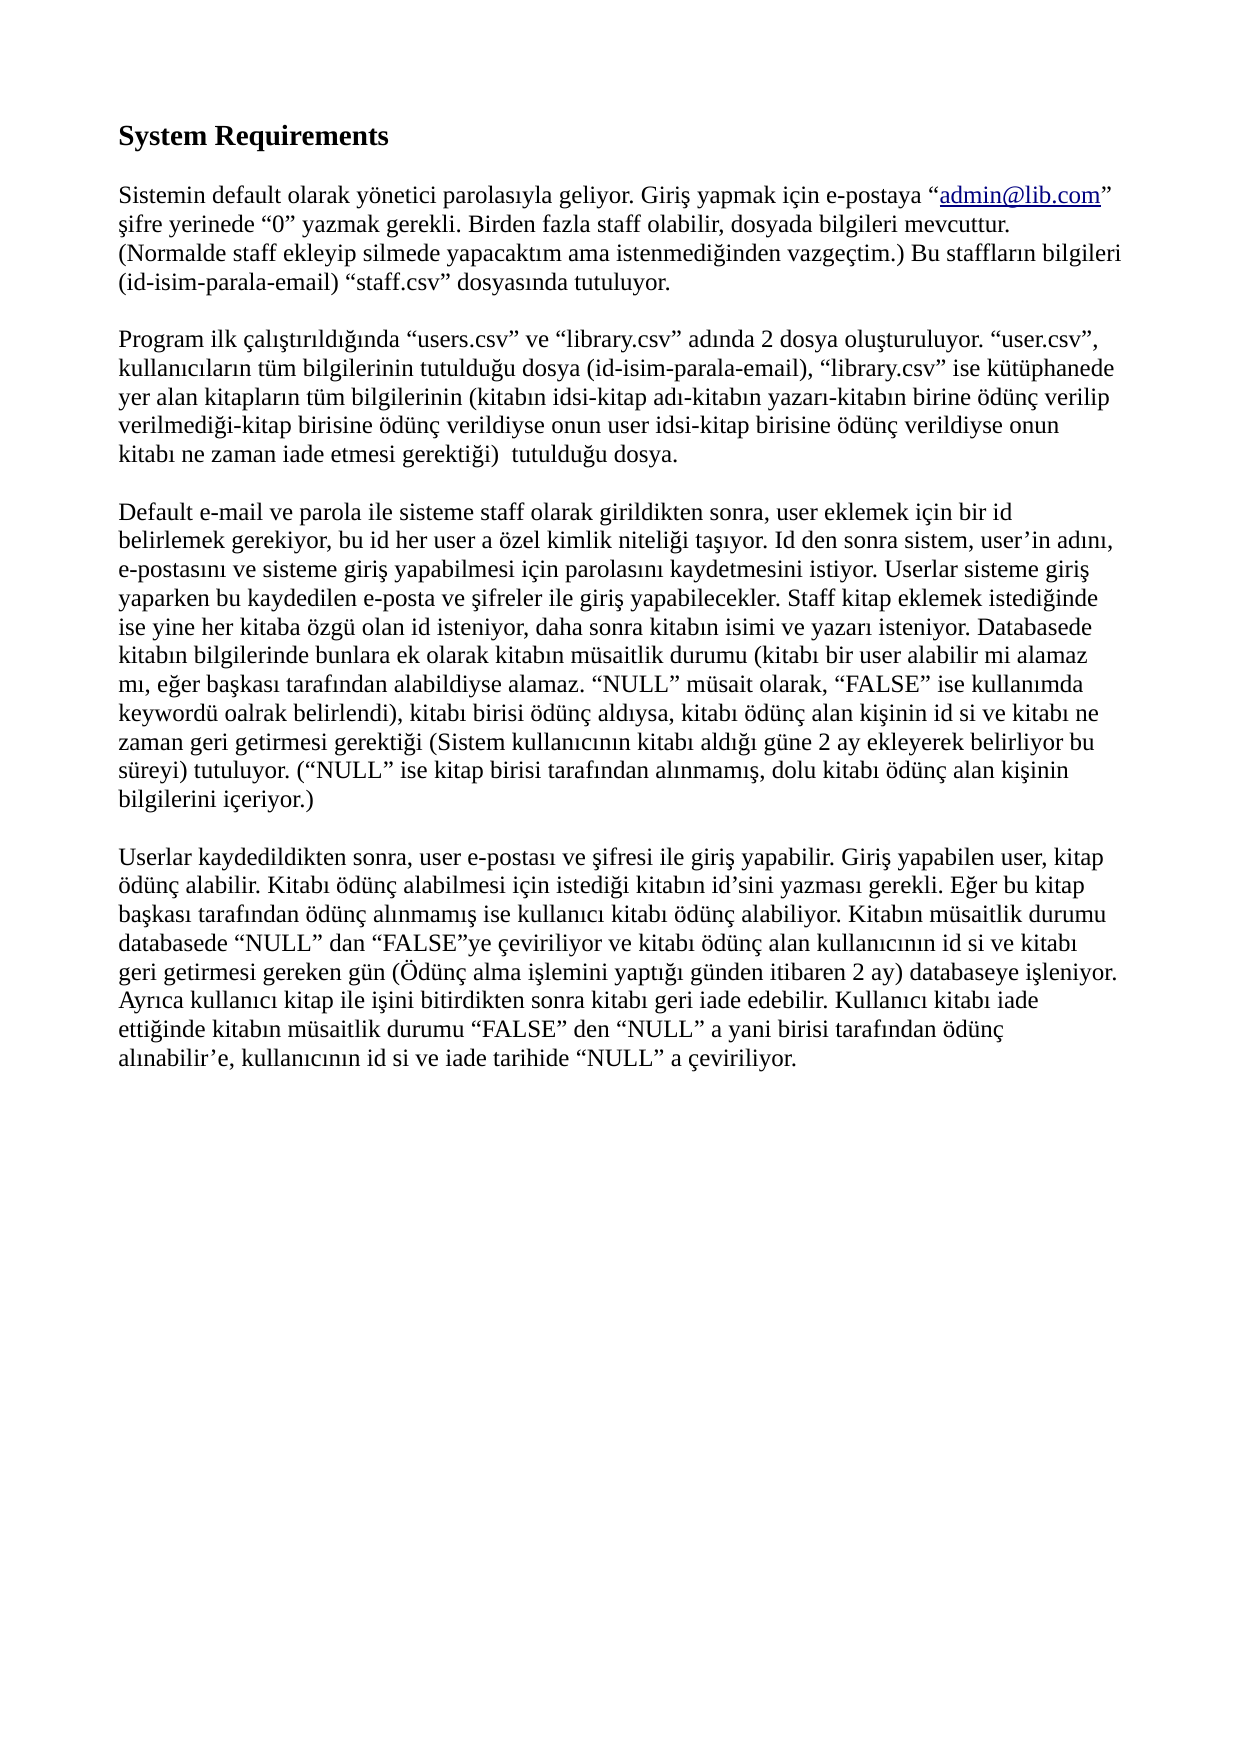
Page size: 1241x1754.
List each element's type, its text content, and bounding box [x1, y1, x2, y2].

text Default e-mail ve parola ile sisteme staff olarak girildikten sonra, user eklemek için bir id belirlemek gerekiyor, bu id her user a özel kimlik niteliği taşıyor. Id den sonra sistem, user’in adını, e-postasını ve sisteme giriş yapabilmesi için parolasını kaydetmesini istiyor. Userlar sisteme giriş yaparken bu kaydedilen e-posta ve şifreler ile giriş yapabilecekler. Staff kitap eklemek istediğinde ise yine her kitaba özgü olan id isteniyor, daha sonra kitabın isimi ve yazarı isteniyor. Databasede kitabın bilgilerinde bunlara ek olarak kitabın müsaitlik durumu (kitabı bir user alabilir mi alamaz mı, eğer başkası tarafından alabildiyse alamaz. “NULL” müsait olarak, “FALSE” ise kullanımda keywordü oalrak belirlendi), kitabı birisi ödünç aldıysa, kitabı ödünç alan kişinin id si ve kitabı ne zaman geri getirmesi gerektiği (Sistem kullanıcının kitabı aldığı güne 2 ay ekleyerek belirliyor bu süreyi) tutuluyor. (“NULL” ise kitap birisi tarafından alınmamış, dolu kitabı ödünç alan kişinin bilgilerini içeriyor.) [118, 497, 1122, 813]
text Sistemin default olarak yönetici parolasıyla geliyor. Giriş yapmak için e-postaya “admin@lib.com” şifre yerinede “0” yazmak gerekli. Birden fazla staff olabilir, dosyada bilgileri mevcuttur. (Normalde staff ekleyip silmede yapacaktım ama istenmediğinden vazgeçtim.) Bu staffların bilgileri (id-isim-parala-email) “staff.csv” dosyasında tutuluyor. [118, 180, 1122, 295]
text System Requirements [118, 118, 1122, 152]
text Userlar kaydedildikten sonra, user e-postası ve şifresi ile giriş yapabilir. Giriş yapabilen user, kitap ödünç alabilir. Kitabı ödünç alabilmesi için istediği kitabın id’sini yazması gerekli. Eğer bu kitap başkası tarafından ödünç alınmamış ise kullanıcı kitabı ödünç alabiliyor. Kitabın müsaitlik durumu databasede “NULL” dan “FALSE”ye çeviriliyor ve kitabı ödünç alan kullanıcının id si ve kitabı geri getirmesi gereken gün (Ödünç alma işlemini yaptığı günden itibaren 2 ay) databaseye işleniyor. Ayrıca kullanıcı kitap ile işini bitirdikten sonra kitabı geri iade edebilir. Kullanıcı kitabı iade ettiğinde kitabın müsaitlik durumu “FALSE” den “NULL” a yani birisi tarafından ödünç alınabilir’e, kullanıcının id si ve iade tarihide “NULL” a çeviriliyor. [118, 842, 1122, 1072]
text Program ilk çalıştırıldığında “users.csv” ve “library.csv” adında 2 dosya oluşturuluyor. “user.csv”, kullanıcıların tüm bilgilerinin tutulduğu dosya (id-isim-parala-email), “library.csv” ise kütüphanede yer alan kitapların tüm bilgilerinin (kitabın idsi-kitap adı-kitabın yazarı-kitabın birine ödünç verilip verilmediği-kitap birisine ödünç verildiyse onun user idsi-kitap birisine ödünç verildiyse onun kitabı ne zaman iade etmesi gerektiği) tutulduğu dosya. [118, 324, 1122, 468]
